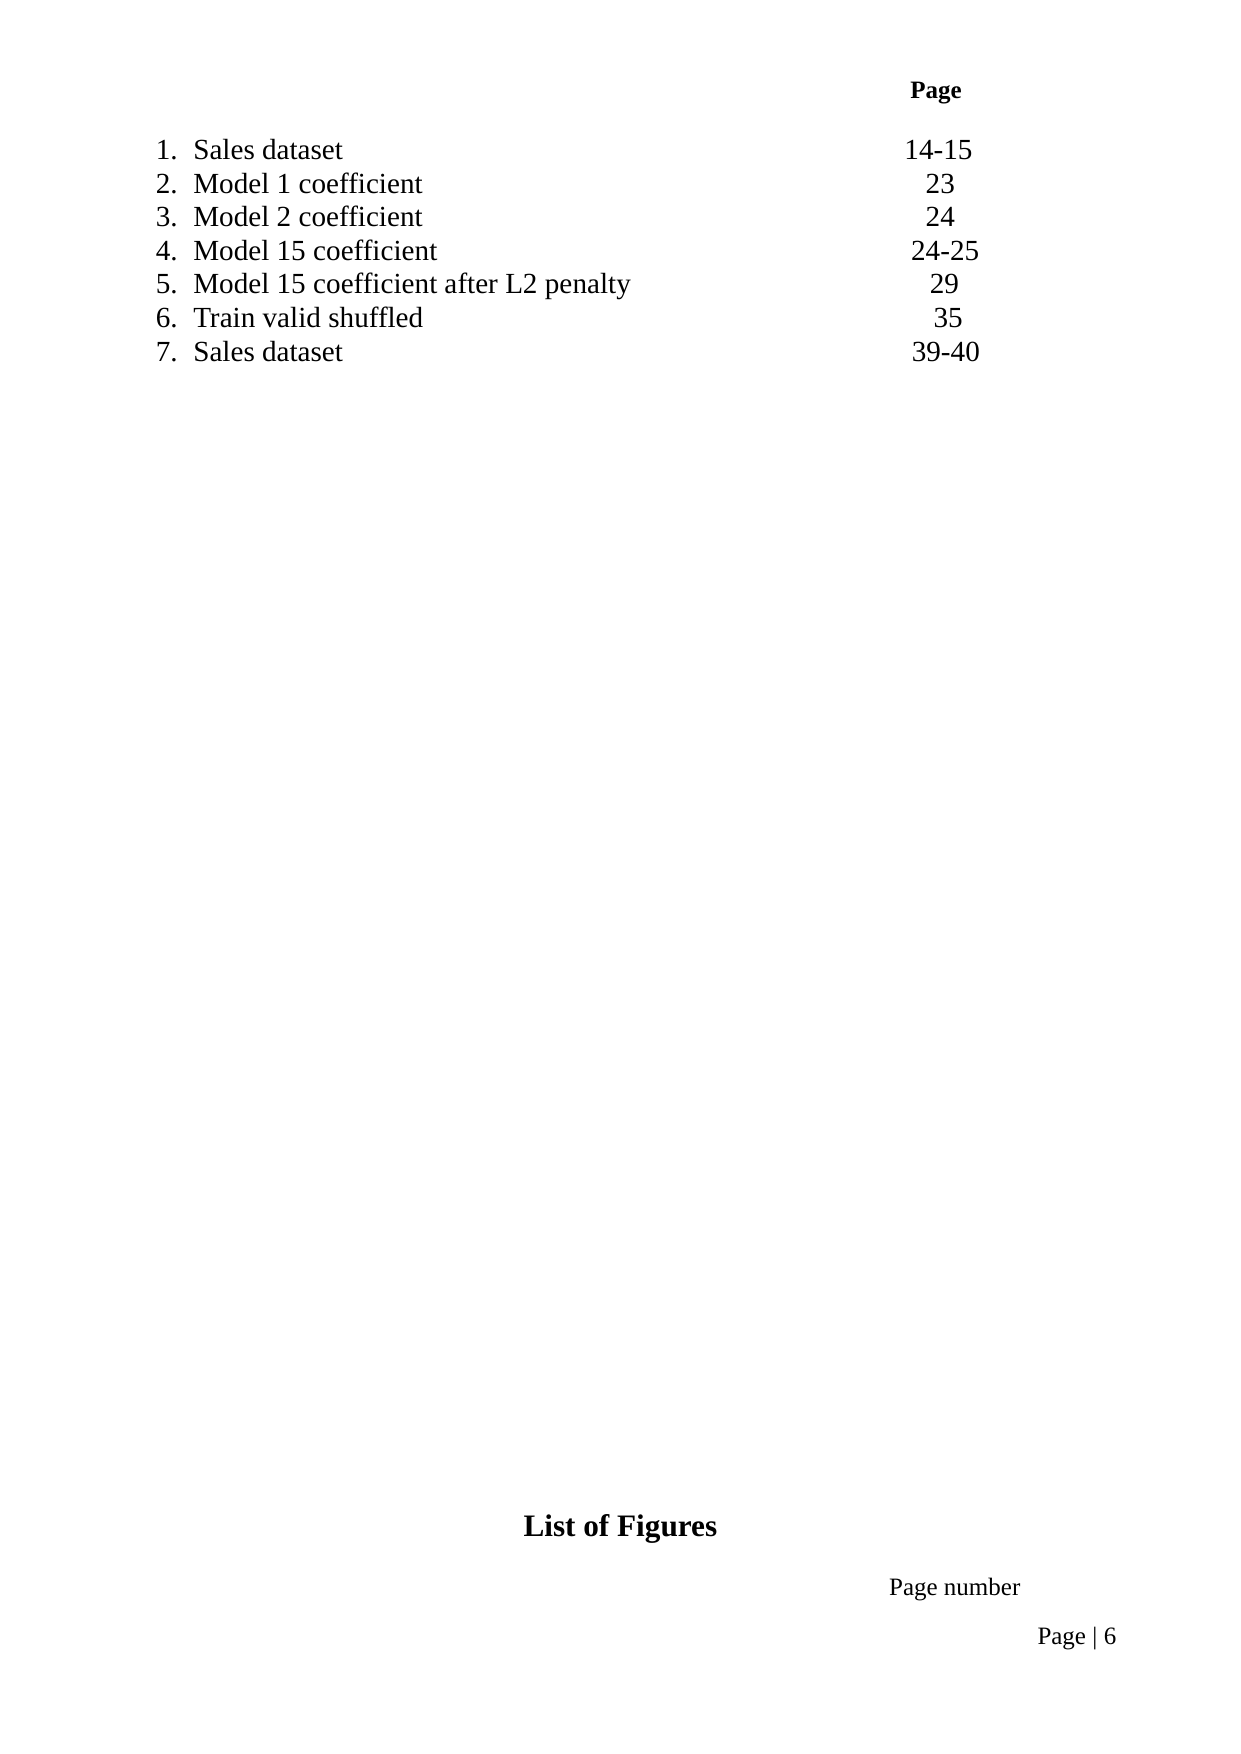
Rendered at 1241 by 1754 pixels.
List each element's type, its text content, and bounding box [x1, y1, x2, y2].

list Model 15 coefficient 24-25 [156, 233, 1122, 267]
list Sales dataset 39-40 [156, 334, 1122, 367]
text Page [118, 75, 1122, 104]
list Model 2 coefficient 24 [156, 199, 1122, 233]
list Sales dataset 14-15 [156, 132, 1122, 166]
list Train valid shuffled 35 [156, 300, 1122, 334]
text List of Figures [118, 1508, 1122, 1544]
text Page number [118, 1572, 1122, 1601]
list Model 1 coefficient 23 [156, 166, 1122, 199]
list Model 15 coefficient after L2 penalty 29 [156, 267, 1122, 300]
